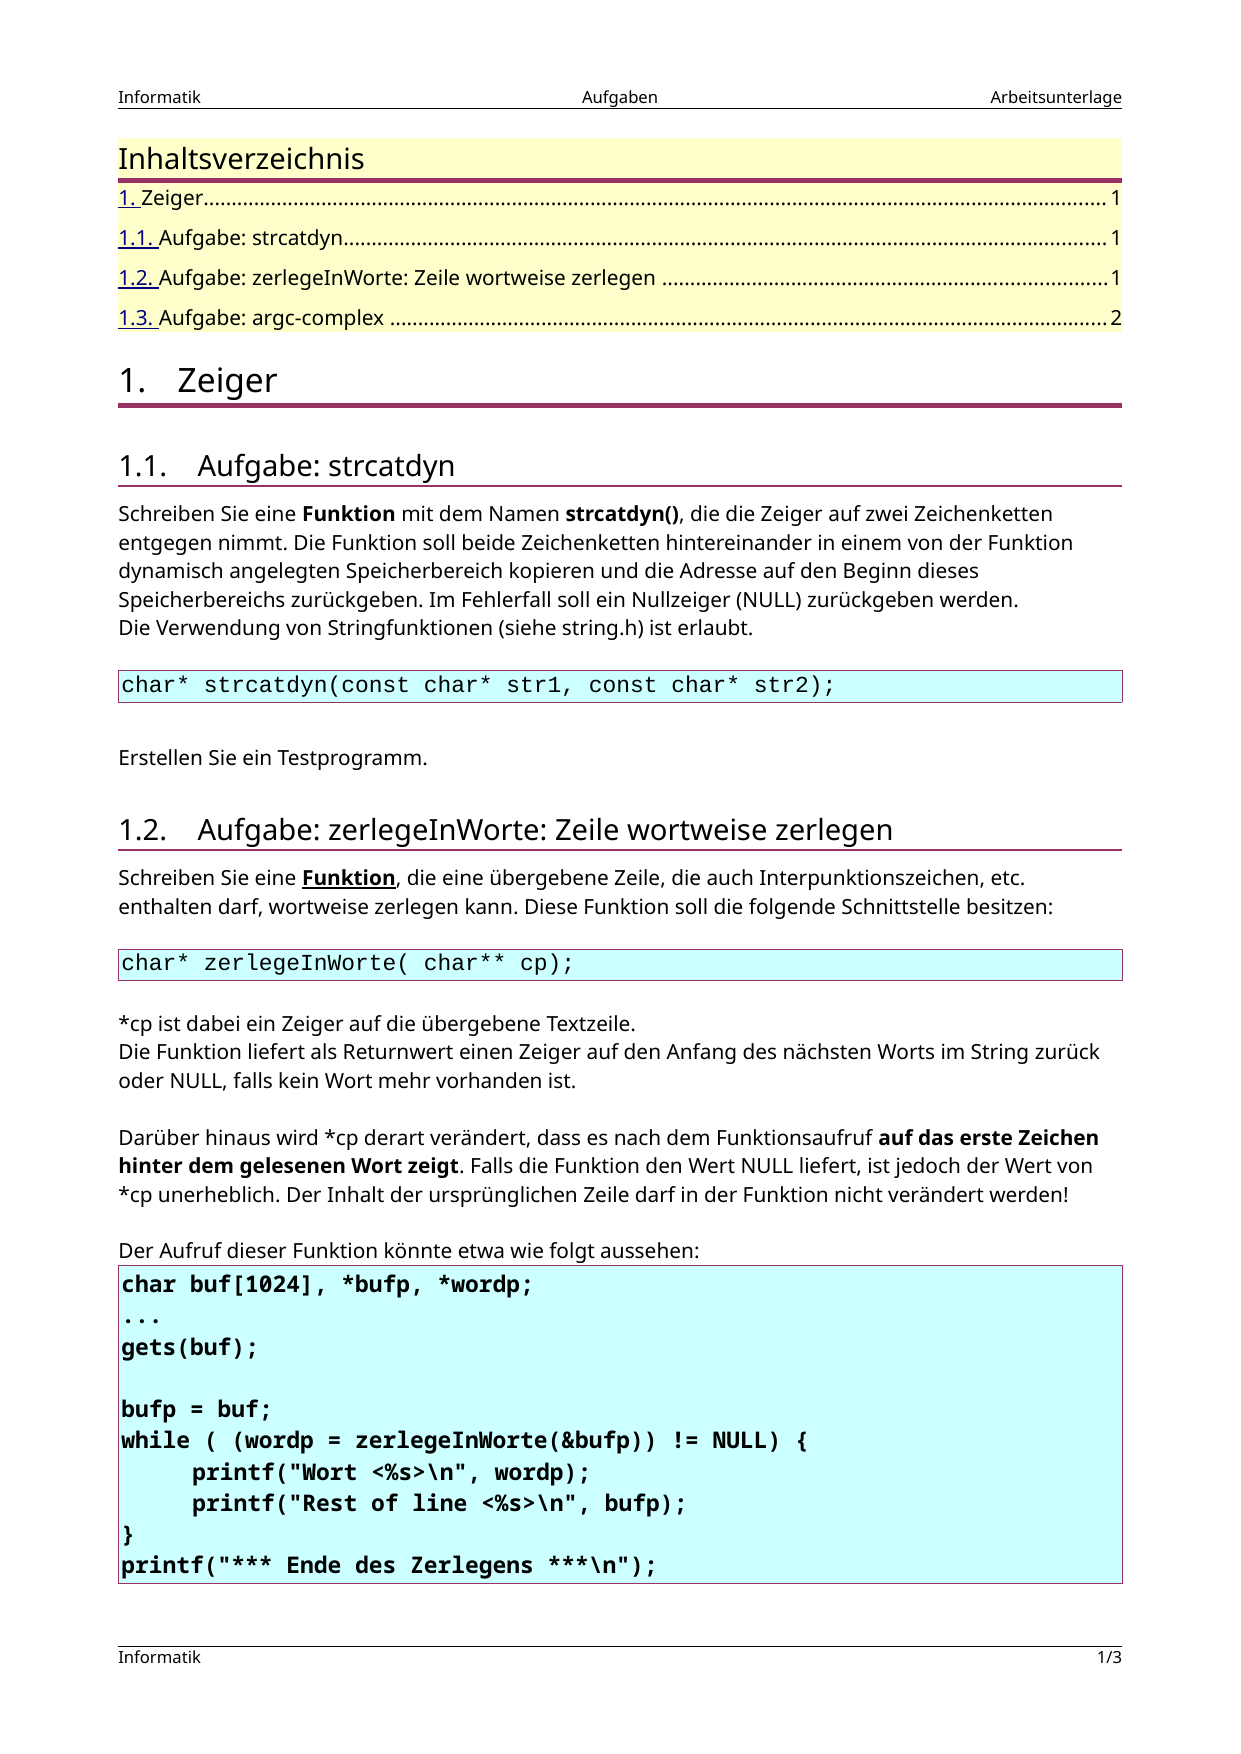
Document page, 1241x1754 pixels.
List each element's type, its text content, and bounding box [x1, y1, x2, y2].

text char buf[1024], *bufp, *wordp; [119, 1266, 1122, 1296]
text Schreiben Sie eine Funktion, die eine übergebene Zeile, die auch Interpunktionszeichen, etc. enthalten darf, wortweise zerlegen kann. Diese Funktion soll die folgende Schnittstelle besitzen: [118, 863, 1122, 920]
text printf("Rest of line <%s>\n", bufp); [119, 1484, 1122, 1515]
text 1.3. Aufgabe: argc-complex 2 [118, 303, 1122, 332]
text Die Funktion liefert als Returnwert einen Zeiger auf den Anfang des nächsten Worts im String zurück oder NULL, falls kein Wort mehr vorhanden ist. [118, 1037, 1122, 1094]
text Erstellen Sie ein Testprogramm. [118, 743, 1122, 772]
text Die Verwendung von Stringfunktionen (siehe string.h) ist erlaubt. [118, 613, 1122, 642]
text Der Aufruf dieser Funktion könnte etwa wie folgt aussehen: [118, 1237, 1122, 1265]
text 1.1. Aufgabe: strcatdyn 1 [118, 223, 1122, 251]
text char* zerlegeInWorte( char** cp); [119, 950, 1122, 980]
text Darüber hinaus wird *cp derart verändert, dass es nach dem Funktionsaufruf auf das erste Zeichen hinter dem gelesenen Wort zeigt. Falls die Funktion den Wert NULL liefert, ist jedoch der Wert von *cp unerheblich. Der Inhalt der ursprünglichen Zeile darf in der Funktion nicht verändert werden! [118, 1123, 1122, 1208]
text printf("Wort <%s>\n", wordp); [119, 1452, 1122, 1484]
text char* strcatdyn(const char* str1, const char* str2); [119, 671, 1122, 702]
subtitle Inhaltsverzeichnis [118, 138, 1122, 178]
subtitle Aufgabe: strcatdyn [118, 445, 1122, 485]
text printf("*** Ende des Zerlegens ***\n"); [119, 1546, 1122, 1583]
text 1.2. Aufgabe: zerlegeInWorte: Zeile wortweise zerlegen 1 [118, 263, 1122, 292]
text gets(buf); [119, 1327, 1122, 1390]
subtitle Zeiger [118, 357, 1122, 403]
text bufp = buf; [119, 1390, 1122, 1421]
text while ( (wordp = zerlegeInWorte(&bufp)) != NULL) { [119, 1421, 1122, 1452]
text Schreiben Sie eine Funktion mit dem Namen strcatdyn(), die die Zeiger auf zwei Zeichenketten entgegen nimmt. Die Funktion soll beide Zeichenketten hintereinander in einem von der Funktion dynamisch angelegten Speicherbereich kopieren und die Adresse auf den Beginn dieses Speicherbereichs zurückgeben. Im Fehlerfall soll ein Nullzeiger (NULL) zurückgeben werden. [118, 499, 1122, 613]
text } [119, 1515, 1122, 1546]
text ... [119, 1296, 1122, 1327]
subtitle Aufgabe: zerlegeInWorte: Zeile wortweise zerlegen [118, 809, 1122, 849]
text 1. Zeiger 1 [118, 183, 1122, 211]
text *cp ist dabei ein Zeiger auf die übergebene Textzeile. [118, 1009, 1122, 1037]
